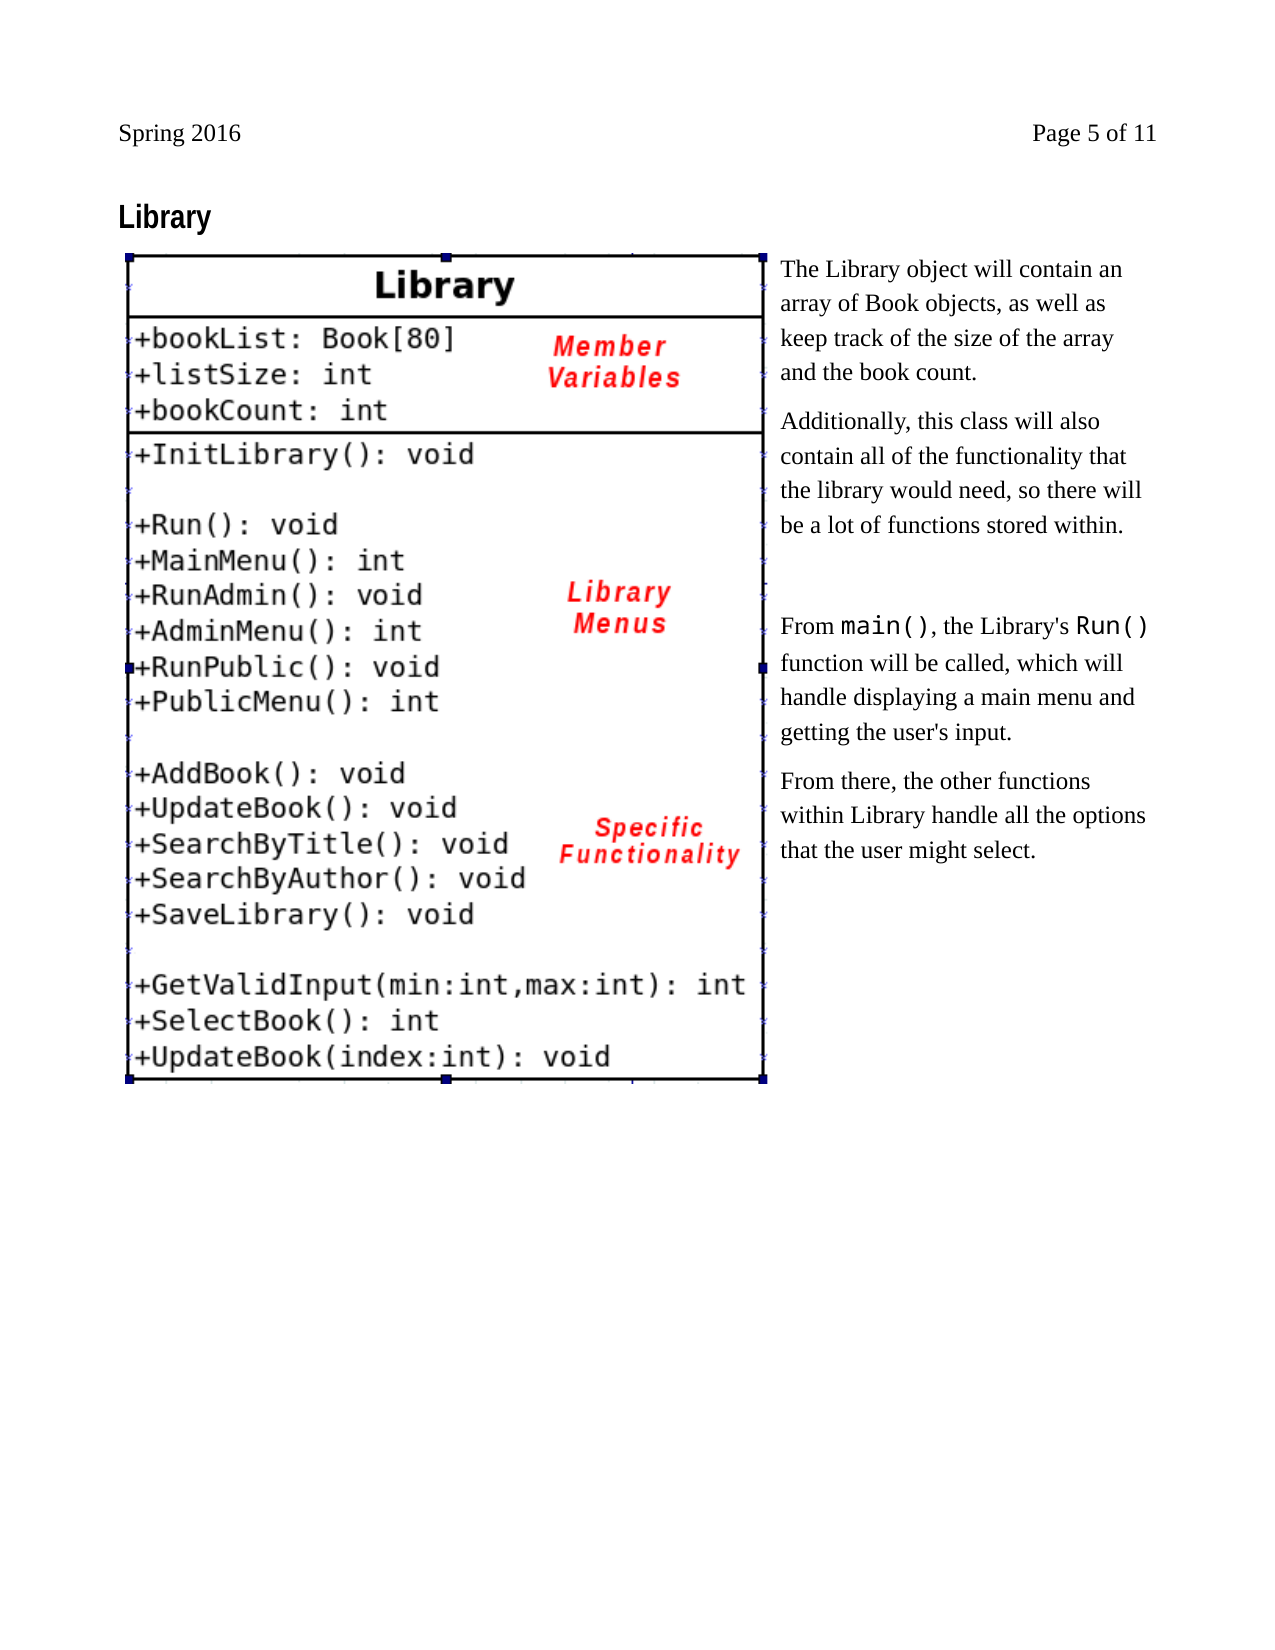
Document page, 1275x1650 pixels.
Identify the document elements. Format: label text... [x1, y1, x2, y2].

table_header The Library object will contain an array of Book objects, as well as keep track of the size of the array and the book count. Additionally, this class will also contain all of the functionality that the library would need, so there will be a lot of functions stored within. From main(), the Library's Run() function will be called, which will handle displaying a main menu and getting the user's input. From there, the other functions within Library handle all the options that the user might select. [774, 248, 1157, 1118]
table_header [118, 1084, 774, 1118]
subtitle Library [118, 197, 1157, 236]
table_header [118, 248, 774, 1083]
picture [125, 253, 768, 1084]
